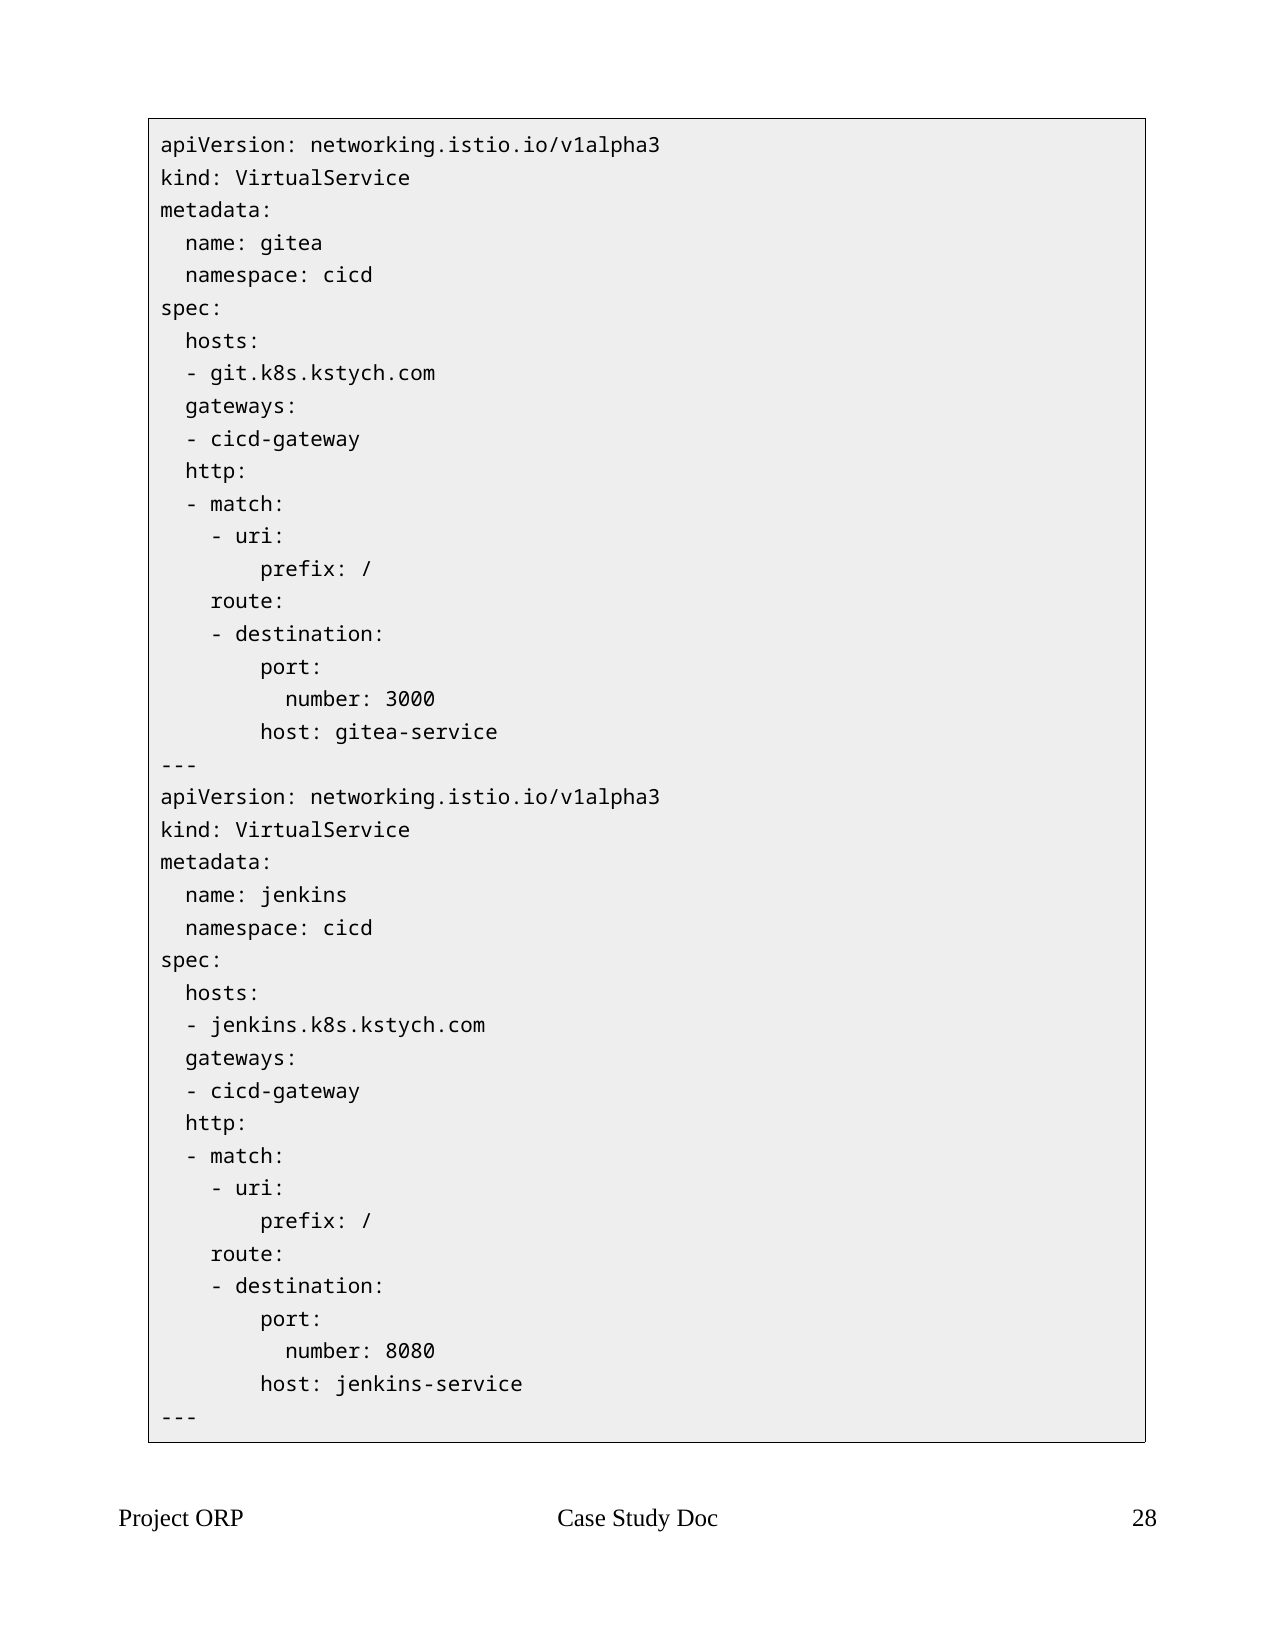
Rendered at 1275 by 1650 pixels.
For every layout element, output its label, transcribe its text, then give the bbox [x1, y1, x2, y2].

text metadata: [149, 835, 1145, 868]
text - match: [149, 477, 1145, 509]
text --- [149, 1390, 1145, 1442]
text - uri: [149, 1161, 1145, 1194]
text - jenkins.k8s.kstych.com [149, 998, 1145, 1031]
text namespace: cicd [149, 901, 1145, 933]
text port: [149, 640, 1145, 672]
text - match: [149, 1129, 1145, 1161]
text name: gitea [149, 216, 1145, 248]
text kind: VirtualService [149, 151, 1145, 183]
text - git.k8s.kstych.com [149, 346, 1145, 379]
text hosts: [149, 966, 1145, 998]
text http: [149, 1096, 1145, 1129]
text route: [149, 1227, 1145, 1259]
text route: [149, 574, 1145, 607]
text apiVersion: networking.istio.io/v1alpha3 [149, 770, 1145, 803]
text prefix: / [149, 1194, 1145, 1227]
text - destination: [149, 607, 1145, 640]
text spec: [149, 933, 1145, 966]
text --- [149, 738, 1145, 770]
text number: 8080 [149, 1324, 1145, 1357]
text apiVersion: networking.istio.io/v1alpha3 [149, 119, 1145, 151]
text port: [149, 1292, 1145, 1324]
text http: [149, 444, 1145, 477]
text - uri: [149, 509, 1145, 542]
text gateways: [149, 1031, 1145, 1064]
text gateways: [149, 379, 1145, 412]
text host: jenkins-service [149, 1357, 1145, 1390]
text namespace: cicd [149, 248, 1145, 281]
text host: gitea-service [149, 705, 1145, 738]
text hosts: [149, 314, 1145, 346]
text - cicd-gateway [149, 412, 1145, 444]
text - destination: [149, 1259, 1145, 1292]
text spec: [149, 281, 1145, 314]
text number: 3000 [149, 672, 1145, 705]
text prefix: / [149, 542, 1145, 574]
text - cicd-gateway [149, 1064, 1145, 1096]
text kind: VirtualService [149, 803, 1145, 835]
text name: jenkins [149, 868, 1145, 901]
text metadata: [149, 183, 1145, 216]
